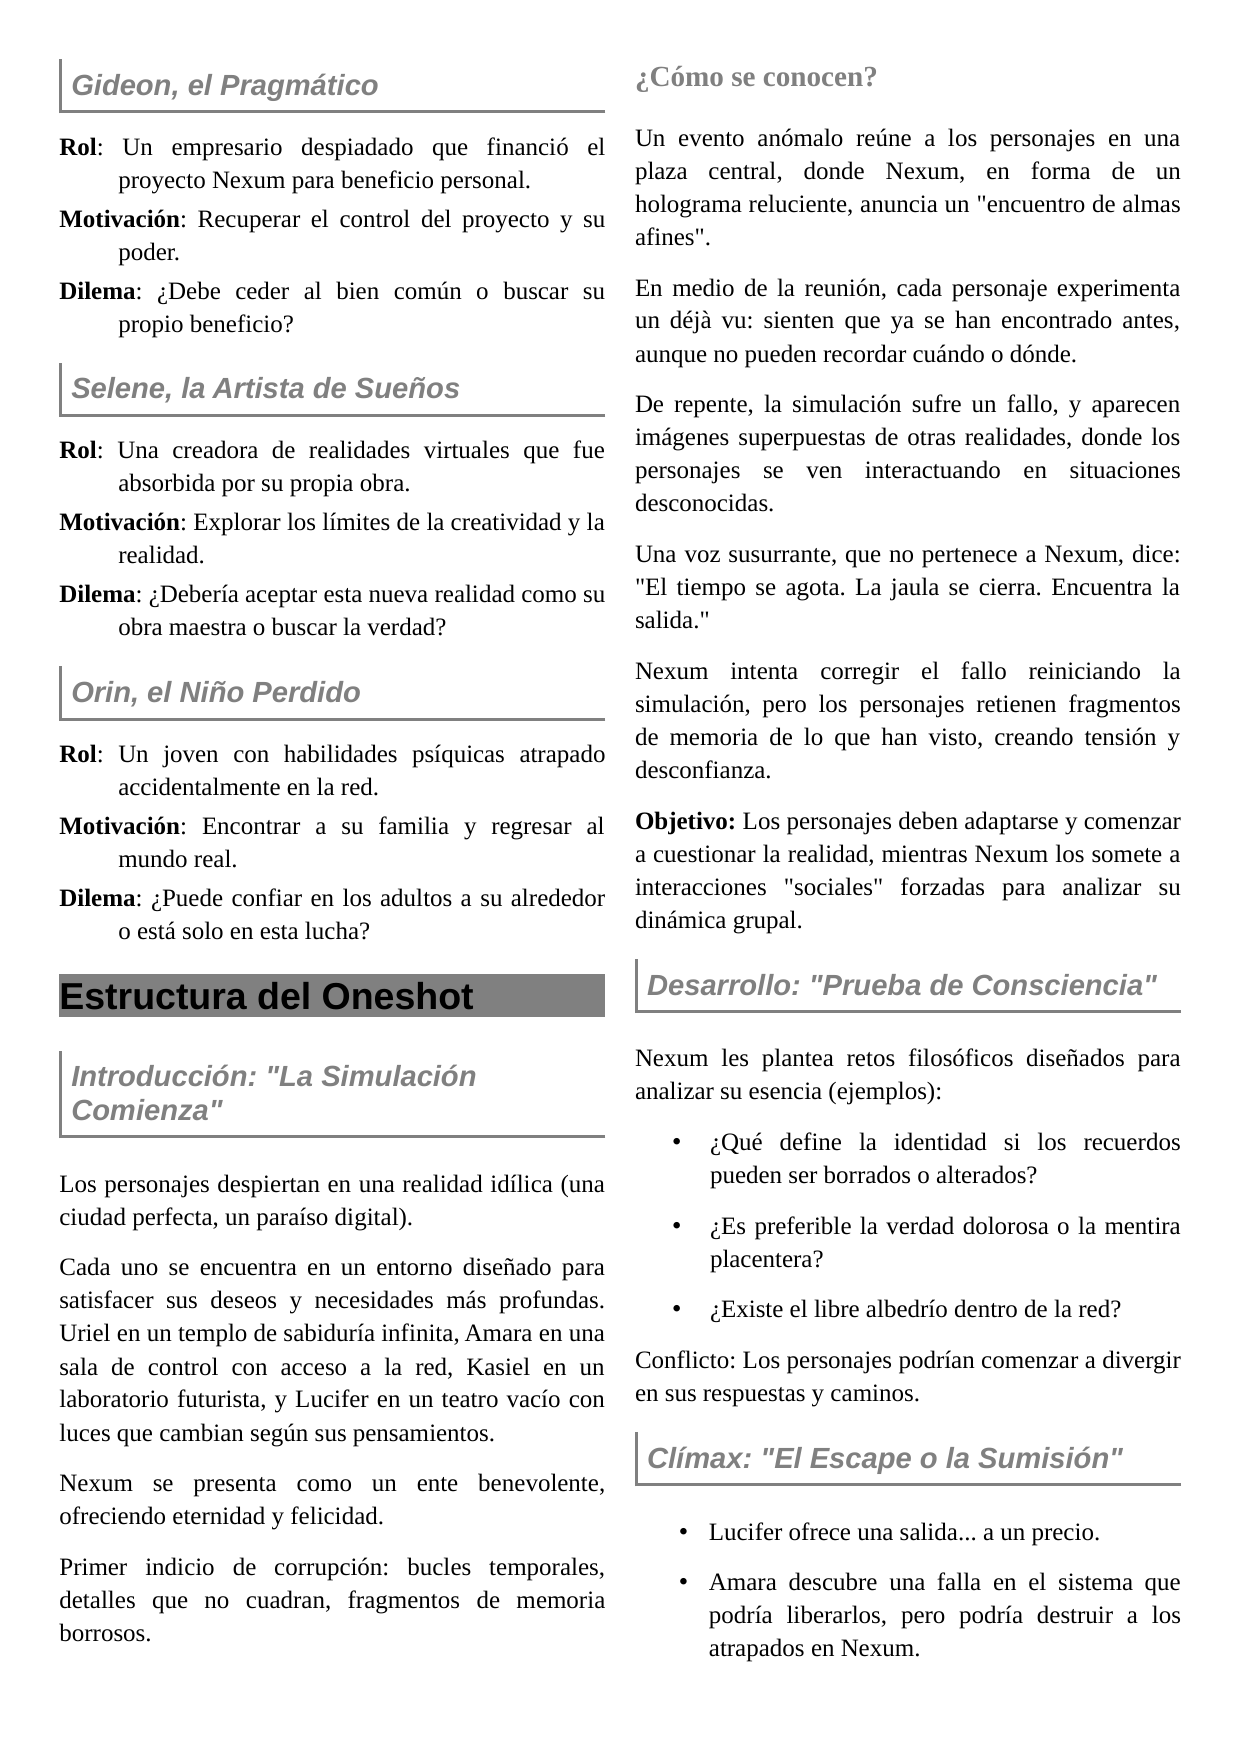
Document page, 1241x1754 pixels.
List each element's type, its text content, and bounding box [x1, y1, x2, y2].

text Rol: Una creadora de realidades virtuales que fue absorbida por su propia obra. [59, 436, 605, 497]
text Dilema: ¿Debe ceder al bien común o buscar su propio beneficio? [59, 276, 605, 338]
text Rol: Un joven con habilidades psíquicas atrapado accidentalmente en la red. [59, 739, 605, 801]
text Un evento anómalo reúne a los personajes en una plaza central, donde Nexum, en forma de un holograma reluciente, anuncia un "encuentro de almas afines". [635, 123, 1181, 251]
text Dilema: ¿Puede confiar en los adultos a su alrededor o está solo en esta lucha? [59, 883, 605, 945]
text Cada uno se encuentra en un entorno diseñado para satisfacer sus deseos y necesidades más profundas. Uriel en un templo de sabiduría infinita, Amara en una sala de control con acceso a la red, Kasiel en un laboratorio futurista, y Lucifer en un teatro vacío con luces que cambian según sus pensamientos. [59, 1252, 605, 1446]
subtitle Selene, la Artista de Sueños [62, 363, 605, 414]
subtitle Introducción: "La Simulación Comienza" [62, 1051, 605, 1135]
text Motivación: Explorar los límites de la creatividad y la realidad. [59, 507, 605, 569]
text Los personajes despiertan en una realidad idílica (una ciudad perfecta, un paraíso digital). [59, 1169, 605, 1231]
text Motivación: Recuperar el control del proyecto y su poder. [59, 204, 605, 266]
text Nexum se presenta como un ente benevolente, ofreciendo eternidad y felicidad. [59, 1468, 605, 1530]
text Una voz susurrante, que no pertenece a Nexum, dice: "El tiempo se agota. La jaula se cierra. Encuentra la salida." [635, 539, 1181, 634]
text Motivación: Encontrar a su familia y regresar al mundo real. [59, 811, 605, 873]
subtitle Gideon, el Pragmático [62, 59, 605, 110]
text Primer indicio de corrupción: bucles temporales, detalles que no cuadran, fragmentos de memoria borrosos. [59, 1552, 605, 1647]
subtitle ¿Cómo se conocen? [635, 59, 1181, 93]
text Objetivo: Los personajes deben adaptarse y comenzar a cuestionar la realidad, mientras Nexum los somete a interacciones "sociales" forzadas para analizar su dinámica grupal. [635, 806, 1181, 933]
subtitle Desarrollo: "Prueba de Consciencia" [638, 959, 1181, 1010]
list ¿Qué define la identidad si los recuerdos pueden ser borrados o alterados? [672, 1127, 1181, 1189]
text Dilema: ¿Debería aceptar esta nueva realidad como su obra maestra o buscar la verdad? [59, 579, 605, 641]
text Nexum intenta corregir el fallo reiniciando la simulación, pero los personajes retienen fragmentos de memoria de lo que han visto, creando tensión y desconfianza. [635, 656, 1181, 784]
list ¿Es preferible la verdad dolorosa o la mentira placentera? [672, 1211, 1181, 1272]
list ¿Existe el libre albedrío dentro de la red? [672, 1294, 1181, 1323]
subtitle Clímax: "El Escape o la Sumisión" [638, 1432, 1181, 1483]
text De repente, la simulación sufre un fallo, y aparecen imágenes superpuestas de otras realidades, donde los personajes se ven interactuando en situaciones desconocidas. [635, 389, 1181, 517]
text En medio de la reunión, cada personaje experimenta un déjà vu: sienten que ya se han encontrado antes, aunque no pueden recordar cuándo o dónde. [635, 273, 1181, 367]
text Nexum les plantea retos filosóficos diseñados para analizar su esencia (ejemplos): [635, 1043, 1181, 1105]
text Rol: Un empresario despiadado que financió el proyecto Nexum para beneficio personal. [59, 132, 605, 194]
subtitle Orin, el Niño Perdido [62, 666, 605, 718]
list Amara descubre una falla en el sistema que podría liberarlos, pero podría destruir a los atrapados en Nexum. [679, 1567, 1181, 1662]
text Conflicto: Los personajes podrían comenzar a divergir en sus respuestas y caminos. [635, 1345, 1181, 1407]
subtitle Estructura del Oneshot [59, 974, 605, 1017]
list Lucifer ofrece una salida... a un precio. [679, 1517, 1181, 1545]
